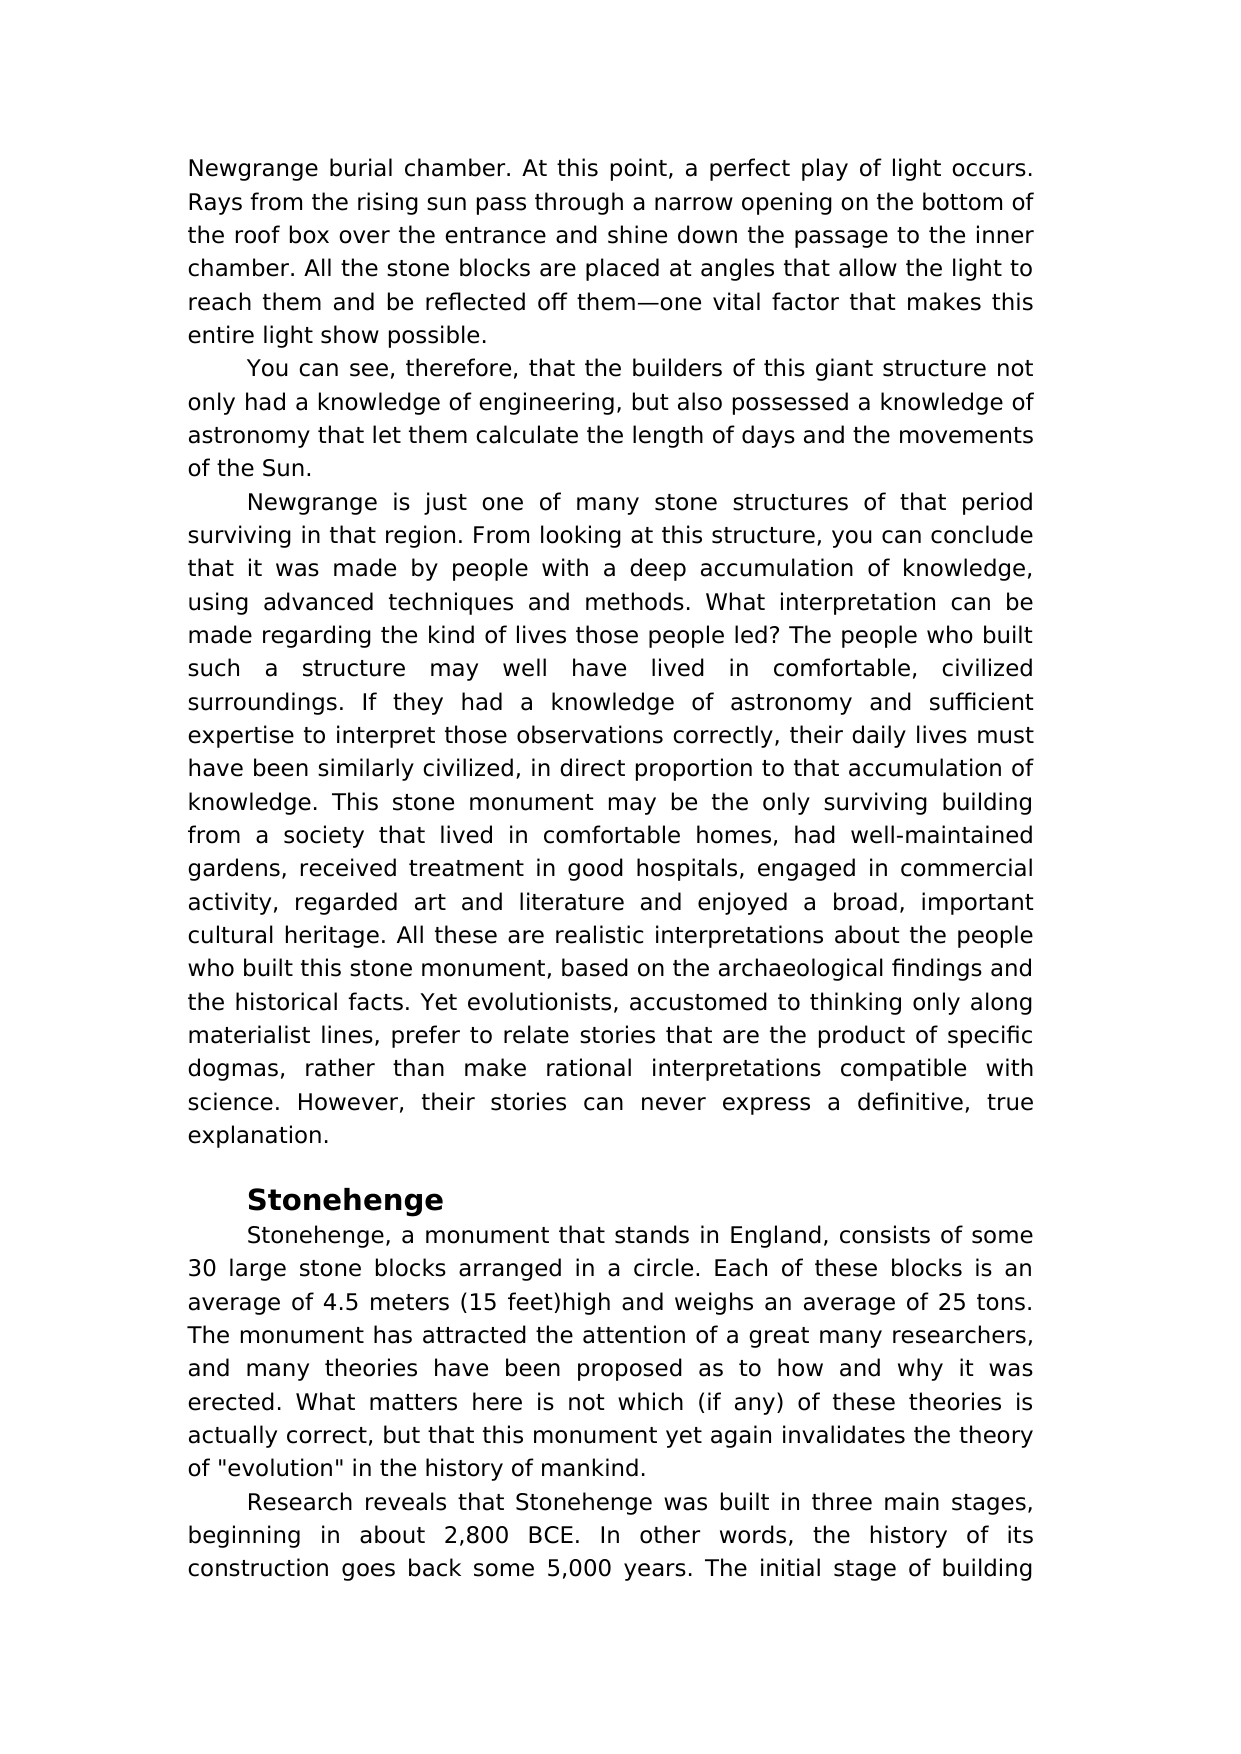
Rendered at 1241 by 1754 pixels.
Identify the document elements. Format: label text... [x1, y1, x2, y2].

text Newgrange burial chamber. At this point, a perfect play of light occurs. Rays from the rising sun pass through a narrow opening on the bottom of the roof box over the entrance and shine down the passage to the inner chamber. All the stone blocks are placed at angles that allow the light to reach them and be reflected off them—one vital factor that makes this entire light show possible. [187, 150, 1035, 350]
text Stonehenge [187, 1183, 1035, 1217]
text Newgrange is just one of many stone structures of that period surviving in that region. From looking at this structure, you can conclude that it was made by people with a deep accumulation of knowledge, using advanced techniques and methods. What interpretation can be made regarding the kind of lives those people led? The people who built such a structure may well have lived in comfortable, civilized surroundings. If they had a knowledge of astronomy and sufficient expertise to interpret those observations correctly, their daily lives must have been similarly civilized, in direct proportion to that accumulation of knowledge. This stone monument may be the only surviving building from a society that lived in comfortable homes, had well-maintained gardens, received treatment in good hospitals, engaged in commercial activity, regarded art and literature and enjoyed a broad, important cultural heritage. All these are realistic interpretations about the people who built this stone monument, based on the archaeological findings and the historical facts. Yet evolutionists, accustomed to thinking only along materialist lines, prefer to relate stories that are the product of specific dogmas, rather than make rational interpretations compatible with science. However, their stories can never express a definitive, true explanation. [187, 483, 1035, 1150]
text Research reveals that Stonehenge was built in three main stages, beginning in about 2,800 BCE. In other words, the history of its construction goes back some 5,000 years. The initial stage of building [187, 1483, 1035, 1583]
text You can see, therefore, that the builders of this giant structure not only had a knowledge of engineering, but also possessed a knowledge of astronomy that let them calculate the length of days and the movements of the Sun. [187, 350, 1035, 483]
text Stonehenge, a monument that stands in England, consists of some 30 large stone blocks arranged in a circle. Each of these blocks is an average of 4.5 meters (15 feet)high and weighs an average of 25 tons. The monument has attracted the attention of a great many researchers, and many theories have been proposed as to how and why it was erected. What matters here is not which (if any) of these theories is actually correct, but that this monument yet again invalidates the theory of "evolution" in the history of mankind. [187, 1217, 1035, 1483]
